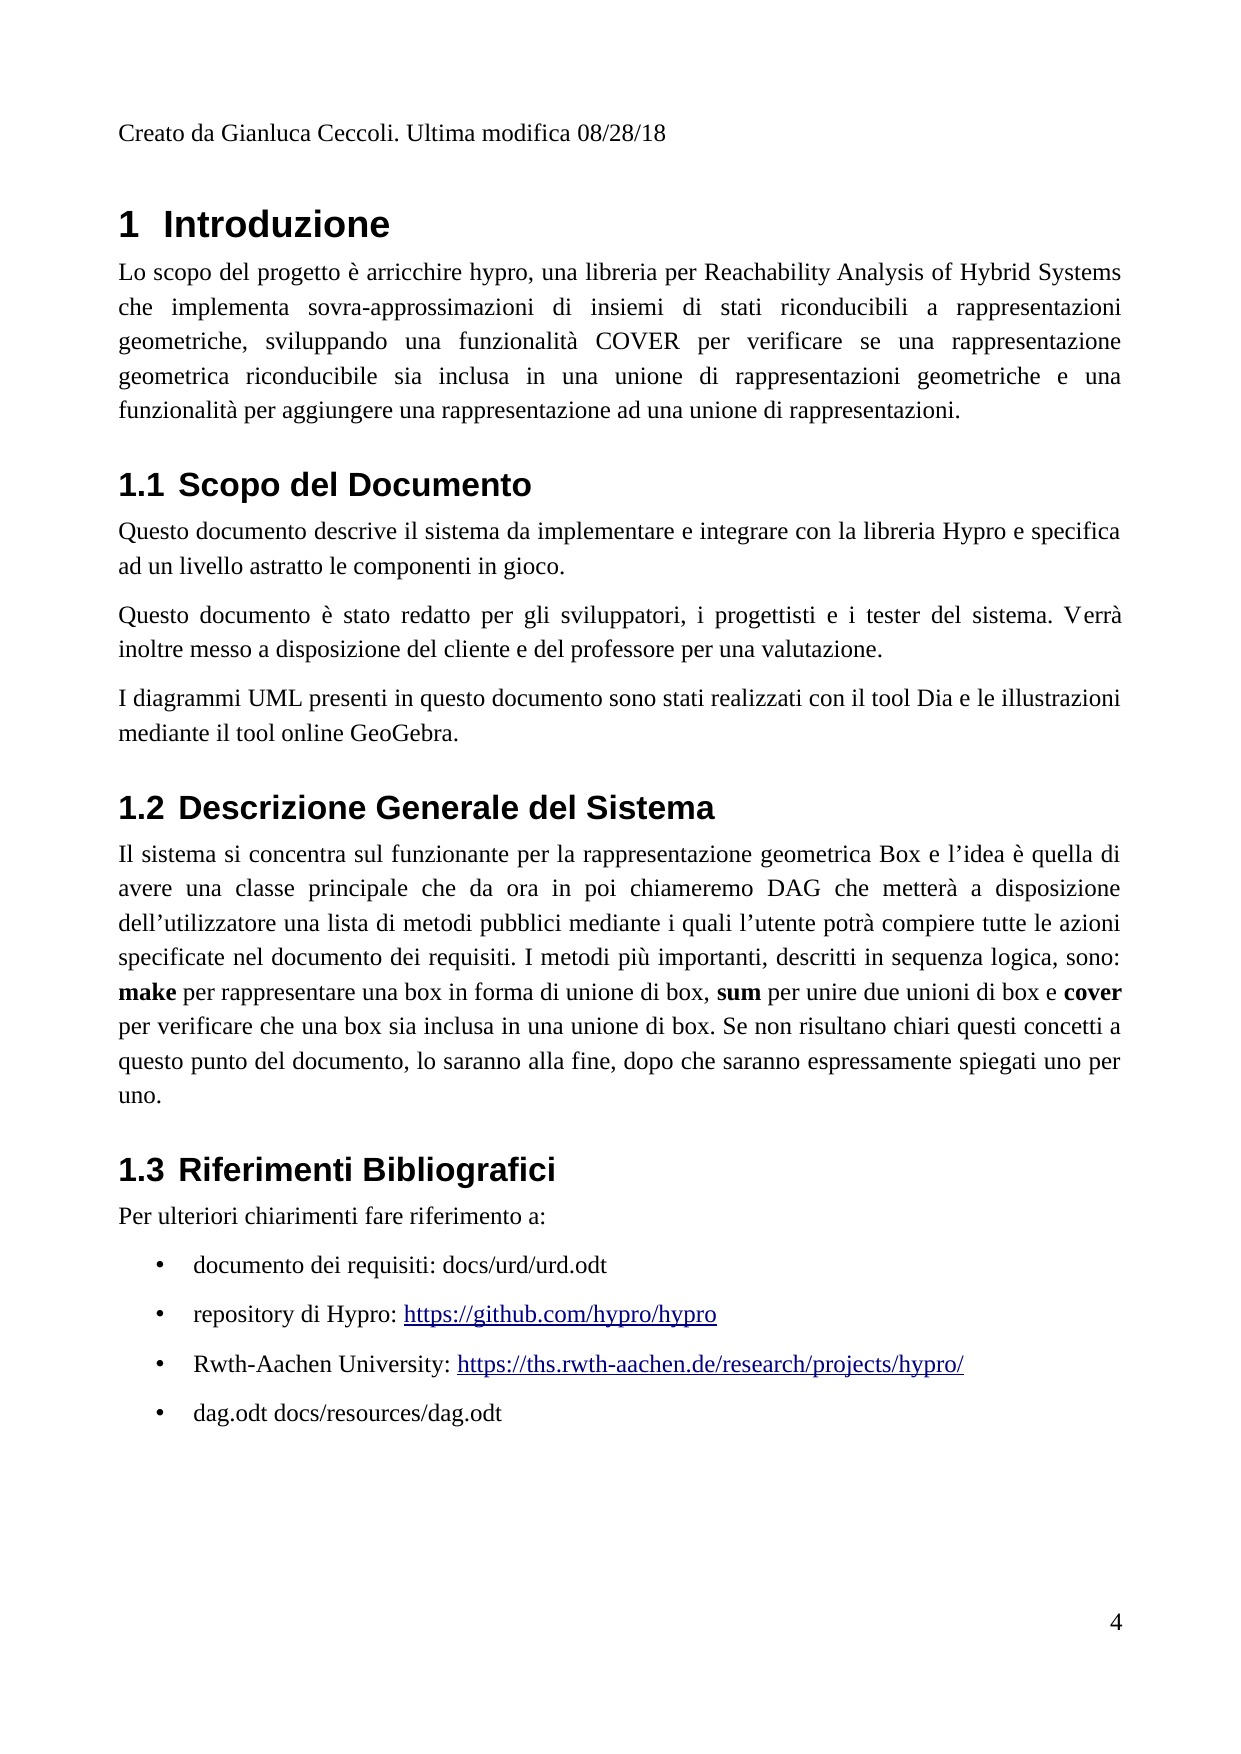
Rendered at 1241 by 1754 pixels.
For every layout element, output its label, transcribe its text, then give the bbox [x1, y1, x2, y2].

list Rwth-Aachen University: https://ths.rwth-aachen.de/research/projects/hypro/ [156, 1349, 1122, 1377]
subtitle Scopo del Documento [118, 465, 1122, 504]
subtitle Descrizione Generale del Sistema [118, 788, 1122, 827]
text Per ulteriori chiarimenti fare riferimento a: [118, 1201, 1122, 1230]
text Il sistema si concentra sul funzionante per la rappresentazione geometrica Box e l’idea è quella di avere una classe principale che da ora in poi chiameremo DAG che metterà a disposizione dell’utilizzatore una lista di metodi pubblici mediante i quali l’utente potrà compiere tutte le azioni specificate nel documento dei requisiti. I metodi più importanti, descritti in sequenza logica, sono: make per rappresentare una box in forma di unione di box, sum per unire due unioni di box e cover per verificare che una box sia inclusa in una unione di box. Se non risultano chiari questi concetti a questo punto del documento, lo saranno alla fine, dopo che saranno espressamente spiegati uno per uno. [118, 839, 1122, 1109]
text Questo documento è stato redatto per gli sviluppatori, i progettisti e i tester del sistema. Verrà inoltre messo a disposizione del cliente e del professore per una valutazione. [118, 600, 1122, 663]
text Questo documento descrive il sistema da implementare e integrare con la libreria Hypro e specifica ad un livello astratto le componenti in gioco. [118, 516, 1122, 580]
subtitle Introduzione [118, 201, 1122, 245]
list dag.odt docs/resources/dag.odt [156, 1398, 1122, 1426]
subtitle Riferimenti Bibliografici [118, 1150, 1122, 1189]
list documento dei requisiti: docs/urd/urd.odt [156, 1251, 1122, 1279]
list repository di Hypro: https://github.com/hypro/hypro [156, 1299, 1122, 1328]
text Lo scopo del progetto è arricchire hypro, una libreria per Reachability Analysis of Hybrid Systems che implementa sovra-approssimazioni di insiemi di stati riconducibili a rappresentazioni geometriche, sviluppando una funzionalità COVER per verificare se una rappresentazione geometrica riconducibile sia inclusa in una unione di rappresentazioni geometriche e una funzionalità per aggiungere una rappresentazione ad una unione di rappresentazioni. [118, 257, 1122, 424]
text I diagrammi UML presenti in questo documento sono stati realizzati con il tool Dia e le illustrazioni mediante il tool online GeoGebra. [118, 683, 1122, 747]
